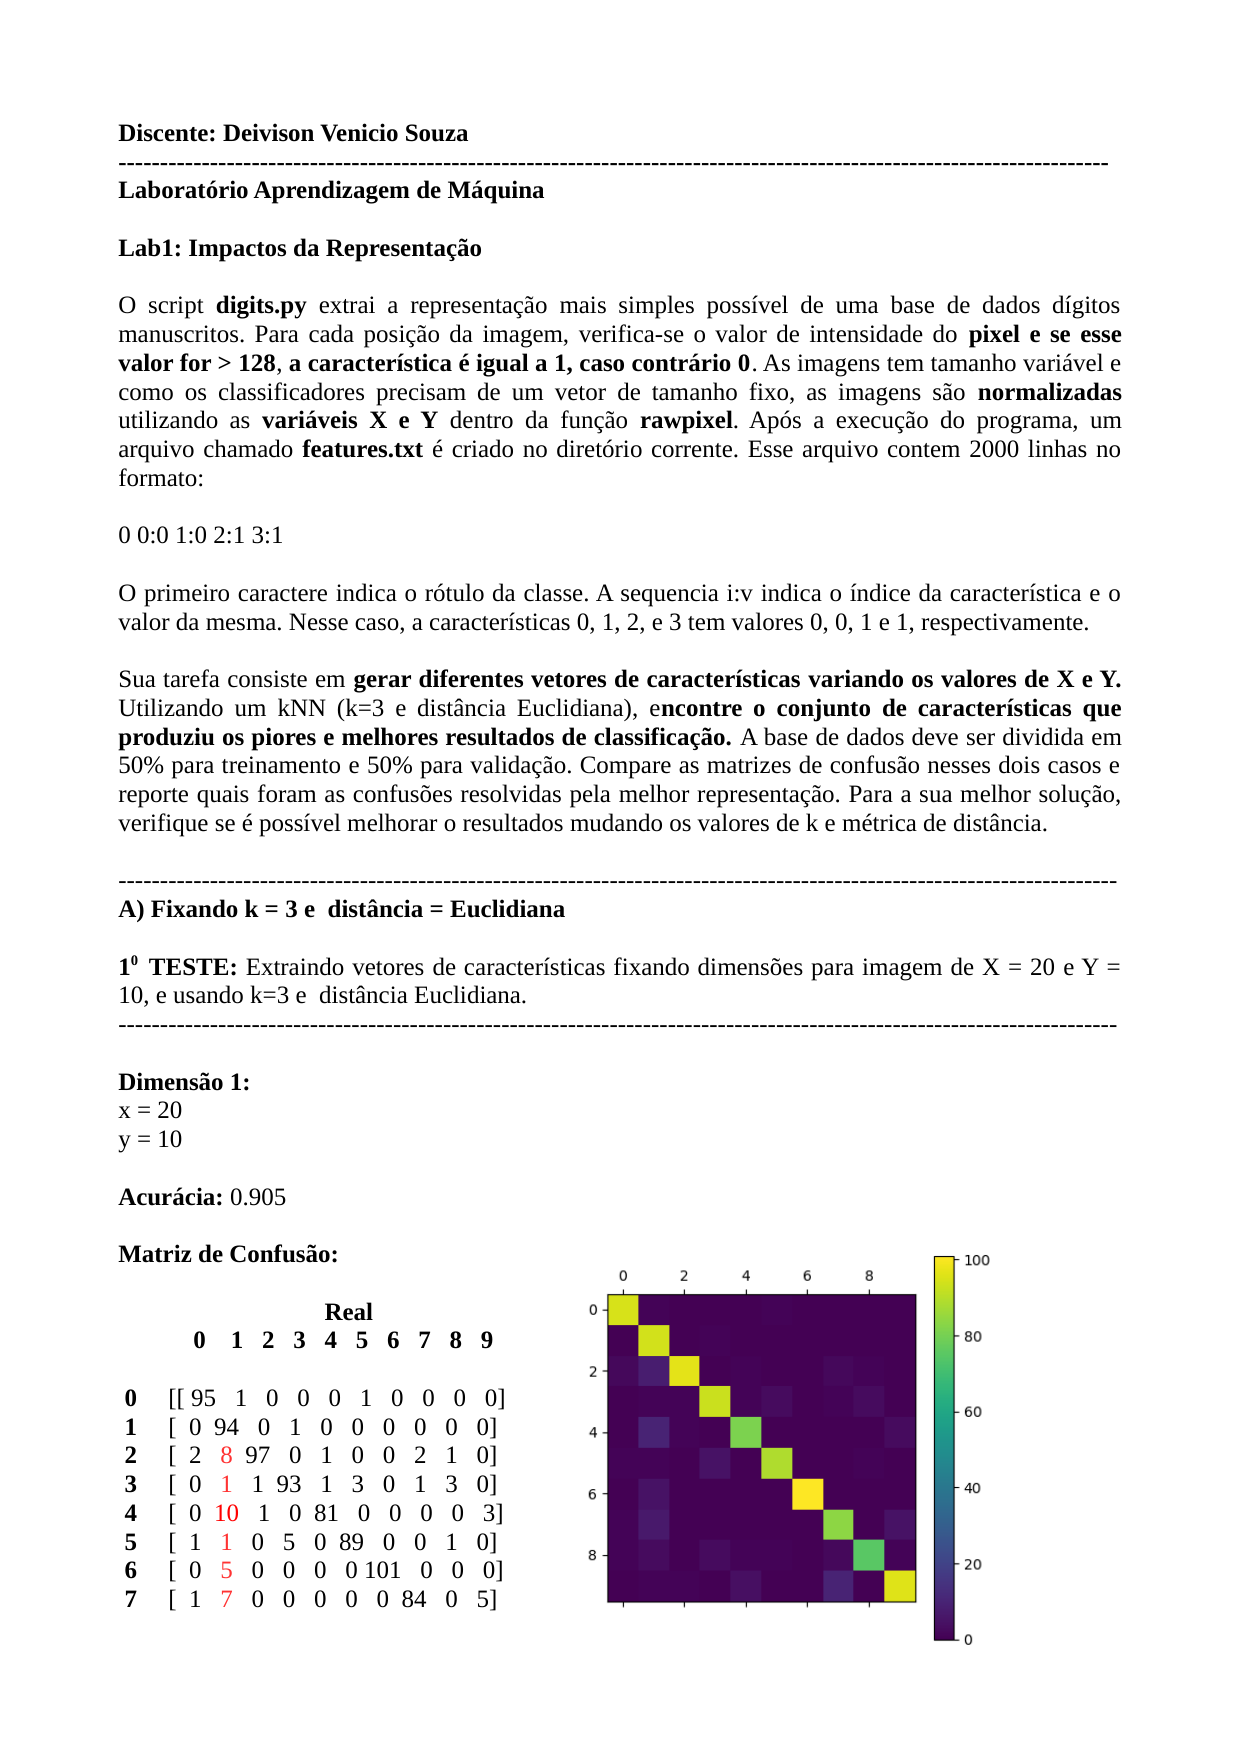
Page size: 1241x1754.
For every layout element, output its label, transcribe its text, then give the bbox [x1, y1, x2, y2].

text [1029, 1383, 1122, 1412]
text [1029, 1584, 1122, 1613]
text Dimensão 1: [118, 1067, 1122, 1096]
text Laboratório Aprendizagem de Máquina [118, 176, 1122, 204]
picture [533, 1189, 1029, 1684]
text [1029, 1297, 1122, 1326]
text [1029, 1498, 1122, 1527]
text 7 [ 1 7 0 0 0 0 0 84 0 5] [118, 1584, 533, 1613]
text Sua tarefa consiste em gerar diferentes vetores de características variando os valores de X e Y. Utilizando um kNN (k=3 e distância Euclidiana), encontre o conjunto de características que produziu os piores e melhores resultados de classificação. A base de dados deve ser dividida em 50% para treinamento e 50% para validação. Compare as matrizes de confusão nesses dois casos e reporte quais foram as confusões resolvidas pela melhor representação. Para a sua melhor solução, verifique se é possível melhorar o resultados mudando os valores de k e métrica de distância. [118, 664, 1122, 837]
text [1029, 1469, 1122, 1498]
text 10 TESTE: Extraindo vetores de características fixando dimensões para imagem de X = 20 e Y = 10, e usando k=3 e distância Euclidiana. [118, 952, 1122, 1009]
text [1029, 1527, 1122, 1556]
text [1029, 1412, 1122, 1441]
text Matriz de Confusão: [118, 1239, 533, 1268]
text Lab1: Impactos da Representação [118, 233, 1122, 262]
text [1029, 1441, 1122, 1469]
text [1029, 1239, 1122, 1268]
text Acurácia: 0.905 [118, 1182, 1122, 1211]
text O script digits.py extrai a representação mais simples possível de uma base de dados dígitos manuscritos. Para cada posição da imagem, verifica-se o valor de intensidade do pixel e se esse valor for > 128, a característica é igual a 1, caso contrário 0. As imagens tem tamanho variável e como os classificadores precisam de um vetor de tamanho fixo, as imagens são normalizadas utilizando as variáveis X e Y dentro da função rawpixel. Após a execução do programa, um arquivo chamado features.txt é criado no diretório corrente. Esse arquivo contem 2000 linhas no formato: [118, 291, 1122, 492]
text 0 1 2 3 4 5 6 7 8 9 [118, 1326, 533, 1354]
text 1 [ 0 94 0 1 0 0 0 0 0 0] [118, 1412, 533, 1441]
text 6 [ 0 5 0 0 0 0 101 0 0 0] [118, 1556, 533, 1584]
text 0 0:0 1:0 2:1 3:1 [118, 521, 1122, 549]
text x = 20 [118, 1096, 1122, 1124]
text 2 [ 2 8 97 0 1 0 0 2 1 0] [118, 1441, 533, 1469]
text 5 [ 1 1 0 5 0 89 0 0 1 0] [118, 1527, 533, 1556]
text O primeiro caractere indica o rótulo da classe. A sequencia i:v indica o índice da característica e o valor da mesma. Nesse caso, a características 0, 1, 2, e 3 tem valores 0, 0, 1 e 1, respectivamente. [118, 578, 1122, 636]
text 0 [[ 95 1 0 0 0 1 0 0 0 0] [118, 1383, 533, 1412]
text 3 [ 0 1 1 93 1 3 0 1 3 0] [118, 1469, 533, 1498]
text [1029, 1556, 1122, 1584]
text 4 [ 0 10 1 0 81 0 0 0 0 3] [118, 1498, 533, 1527]
text ----------------------------------------------------------------------------------------------------------------------- [118, 147, 1122, 176]
text Real [118, 1297, 533, 1326]
text Discente: Deivison Venicio Souza [118, 118, 1122, 147]
text ------------------------------------------------------------------------------------------------------------------------ [118, 866, 1122, 894]
text y = 10 [118, 1124, 1122, 1153]
text [1029, 1326, 1122, 1354]
text A) Fixando k = 3 e distância = Euclidiana [118, 894, 1122, 923]
text ------------------------------------------------------------------------------------------------------------------------ [118, 1009, 1122, 1038]
